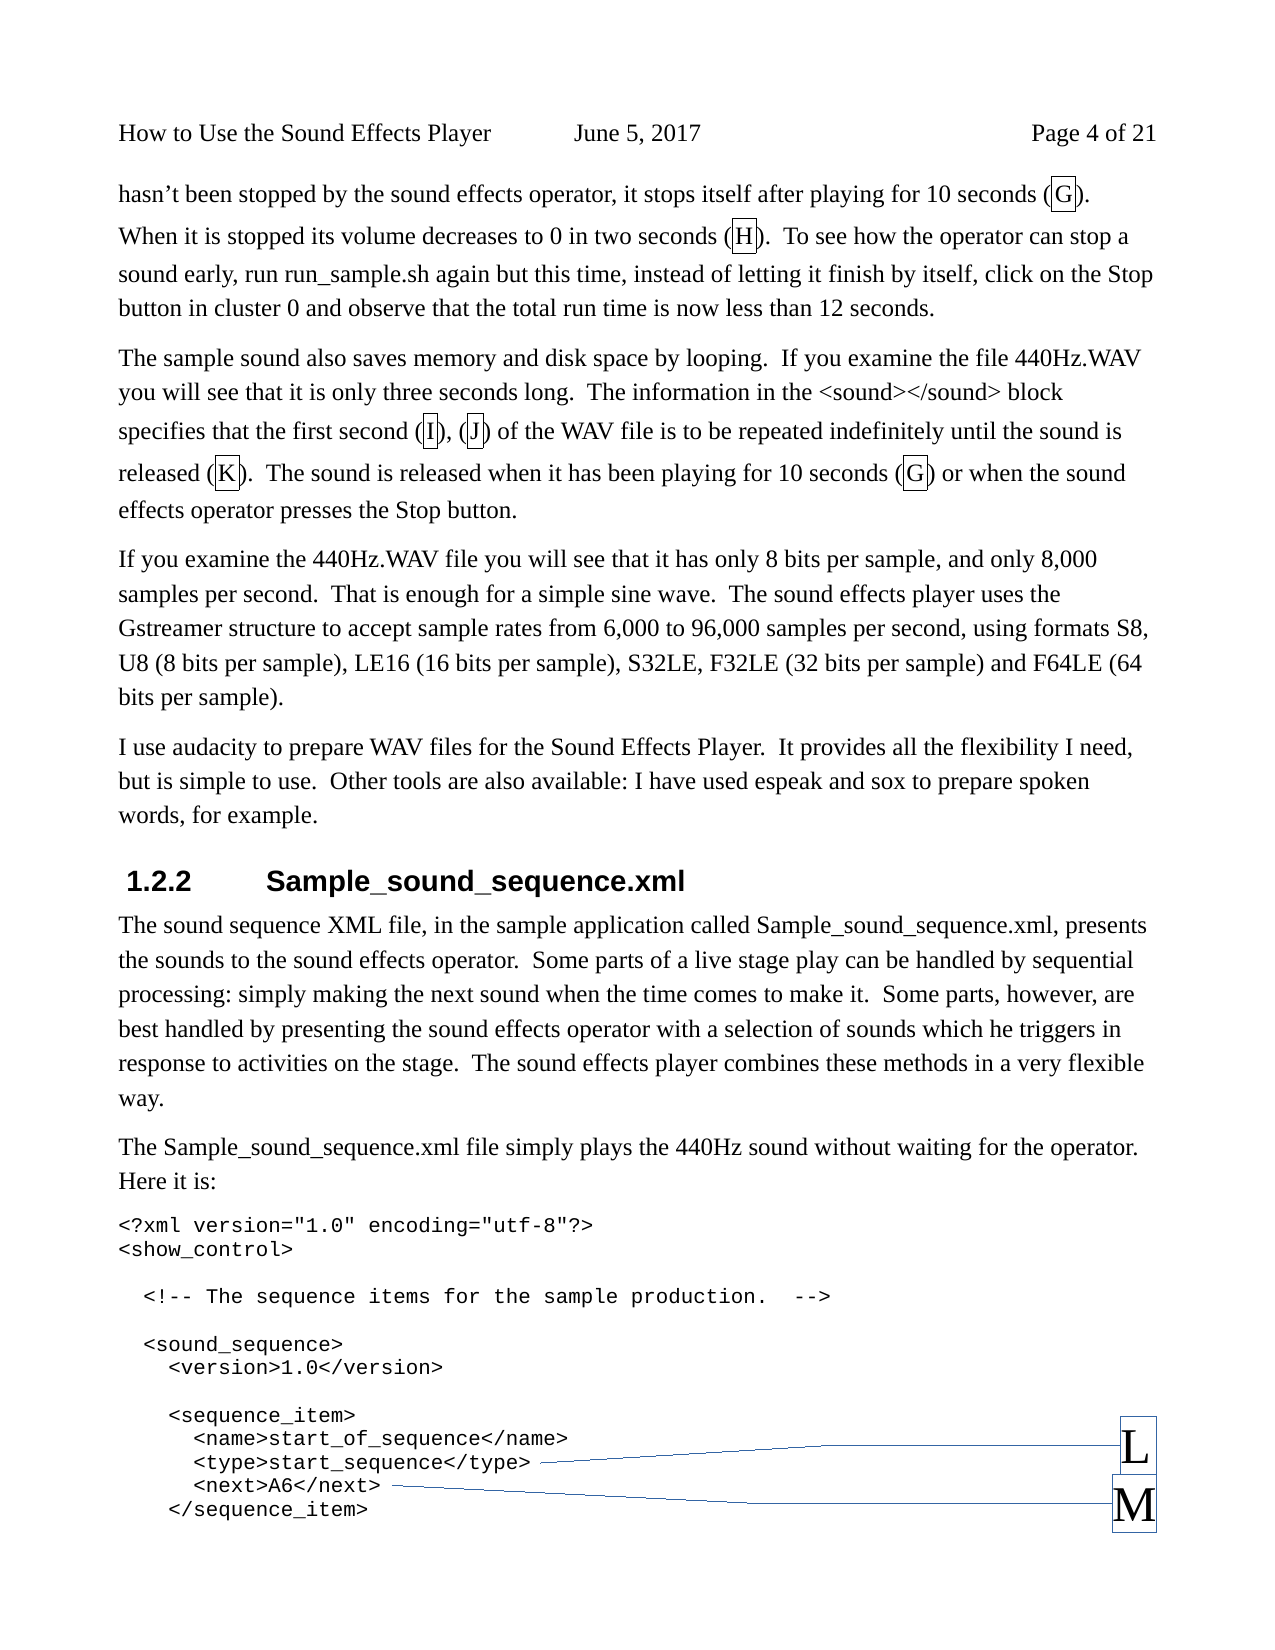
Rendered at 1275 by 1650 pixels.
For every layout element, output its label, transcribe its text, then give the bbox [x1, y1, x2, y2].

text hasn’t been stopped by the sound effects operator, it stops itself after playing for 10 seconds (G). When it is stopped its volume decreases to 0 in two seconds (H). To see how the operator can stop a sound early, run run_sample.sh again but this time, instead of letting it finish by itself, click on the Stop button in cluster 0 and observe that the total run time is now less than 12 seconds. [118, 176, 1157, 322]
text </sequence_item> [1113, 1499, 1156, 1523]
text <show_control> [118, 1239, 1157, 1263]
text <name>start_of_sequence</name> [118, 1428, 1120, 1452]
text <type>start_sequence</type> [118, 1452, 1120, 1476]
text <next>A6</next> [118, 1476, 1112, 1499]
text The sample sound also saves memory and disk space by looping. If you examine the file 440Hz.WAV you will see that it is only three seconds long. The information in the <sound></sound> block specifies that the first second (I), (J) of the WAV file is to be repeated indefinitely until the sound is released (K). The sound is released when it has been playing for 10 seconds (G) or when the sound effects operator presses the Stop button. [118, 343, 1157, 524]
text <sound_sequence> [118, 1334, 1157, 1357]
text If you examine the 440Hz.WAV file you will see that it has only 8 bits per sample, and only 8,000 samples per second. That is enough for a simple sine wave. The sound effects player uses the Gstreamer structure to accept sample rates from 6,000 to 96,000 samples per second, using formats S8, U8 (8 bits per sample), LE16 (16 bits per sample), S32LE, F32LE (32 bits per sample) and F64LE (64 bits per sample). [118, 544, 1157, 711]
text </sequence_item> [118, 1499, 1112, 1523]
text <?xml version="1.0" encoding="utf-8"?> [118, 1215, 1157, 1239]
text <sequence_item> [118, 1404, 1157, 1428]
text [1113, 1476, 1156, 1499]
text The sound sequence XML file, in the sample application called Sample_sound_sequence.xml, presents the sounds to the sound effects operator. Some parts of a live stage play can be handled by sequential processing: simply making the next sound when the time comes to make it. Some parts, however, are best handled by presenting the sound effects operator with a selection of sounds which he triggers in response to activities on the stage. The sound effects player combines these methods in a very flexible way. [118, 910, 1157, 1112]
text <!-- The sequence items for the sample production. --> [118, 1286, 1157, 1310]
text <version>1.0</version> [118, 1357, 1157, 1381]
subtitle Sample_sound_sequence.xml [118, 864, 1157, 898]
text The Sample_sound_sequence.xml file simply plays the 440Hz sound without waiting for the operator. Here it is: [118, 1132, 1157, 1195]
text [1121, 1452, 1156, 1474]
text I use audacity to prepare WAV files for the Sound Effects Player. It provides all the flexibility I need, but is simple to use. Other tools are also available: I have used espeak and sox to prepare spoken words, for example. [118, 732, 1157, 829]
text <name>start_of_sequence</name> [1121, 1428, 1156, 1452]
